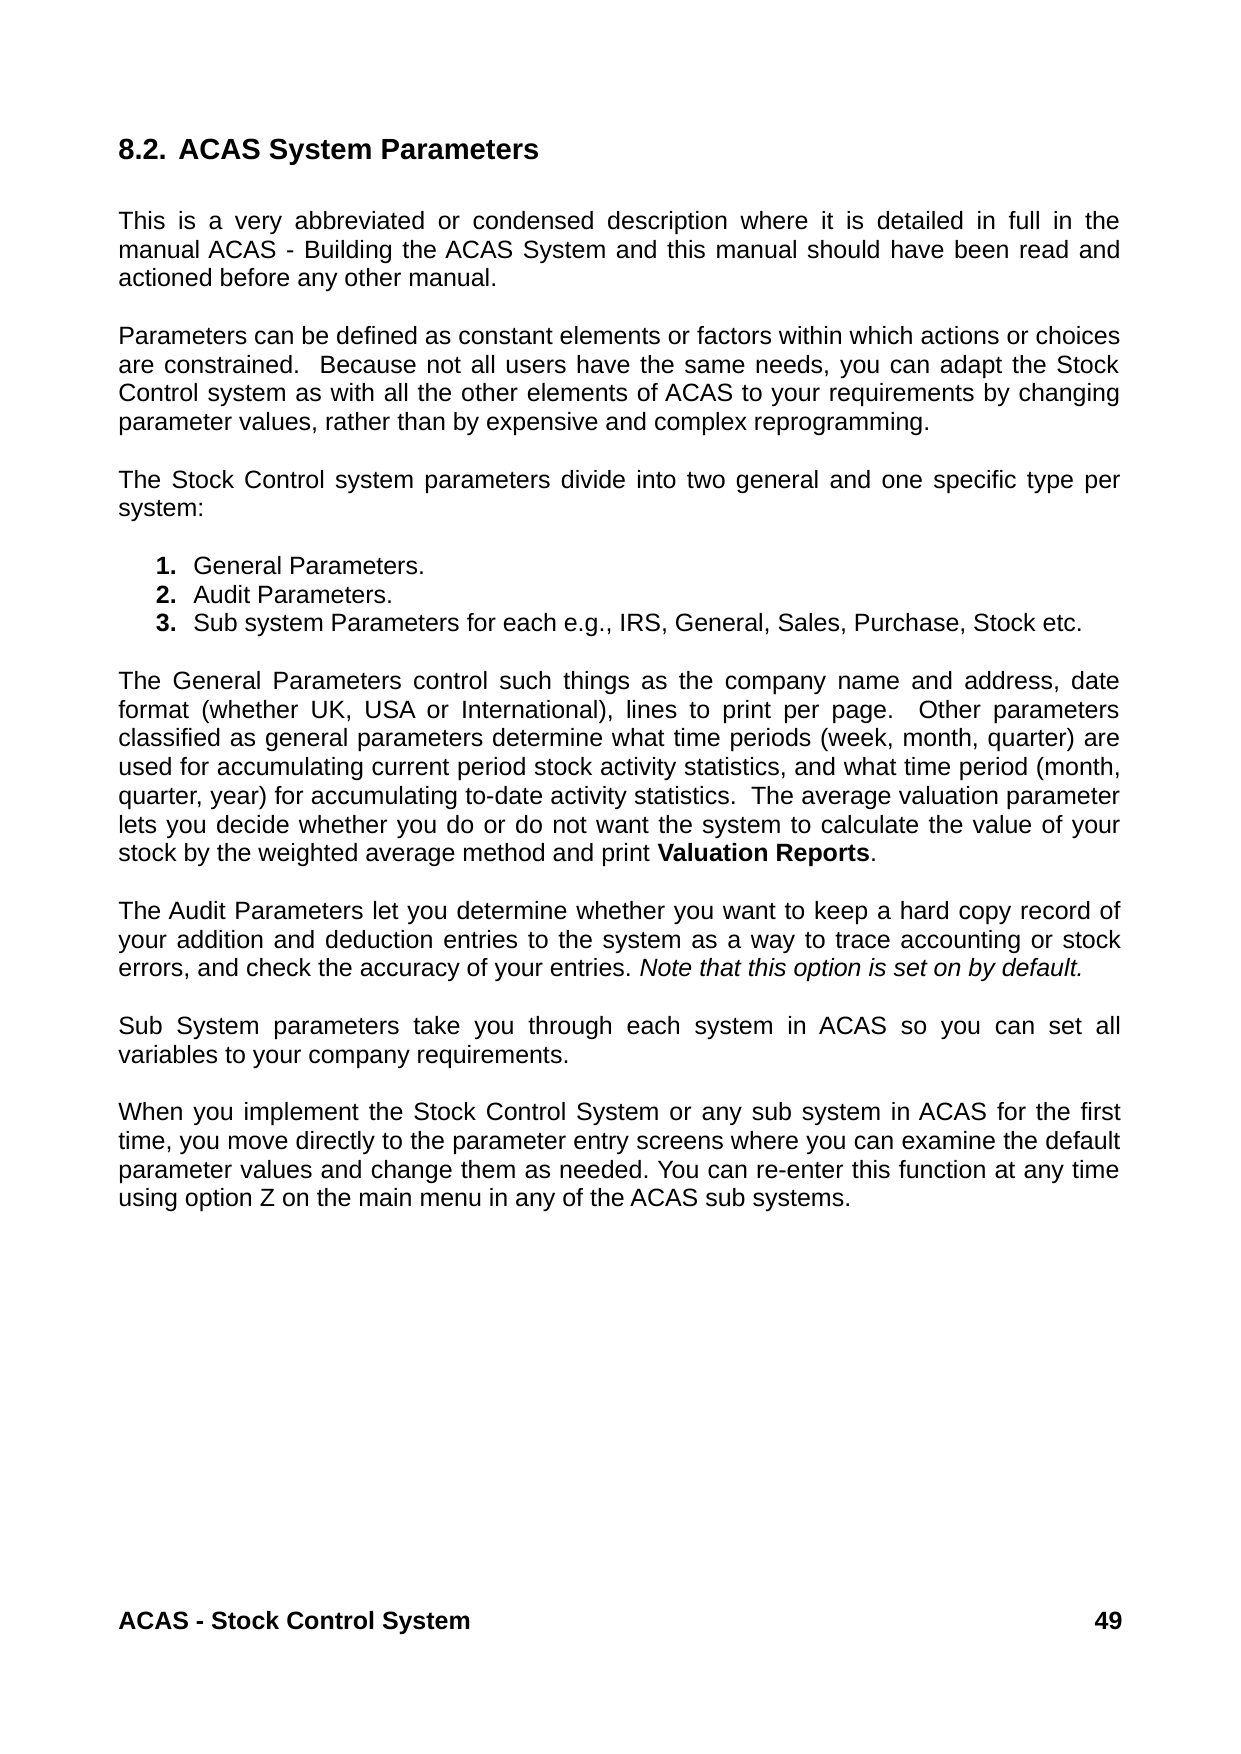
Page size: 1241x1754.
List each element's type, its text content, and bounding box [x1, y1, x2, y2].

text When you implement the Stock Control System or any sub system in ACAS for the first time, you move directly to the parameter entry screens where you can examine the default parameter values and change them as needed. You can re-enter this function at any time using option Z on the main menu in any of the ACAS sub systems. [118, 1097, 1122, 1212]
text This is a very abbreviated or condensed description where it is detailed in full in the manual ACAS - Building the ACAS System and this manual should have been read and actioned before any other manual. [118, 206, 1122, 292]
text The Stock Control system parameters divide into two general and one specific type per system: [118, 465, 1122, 522]
text The Audit Parameters let you determine whether you want to keep a hard copy record of your addition and deduction entries to the system as a way to trace accounting or stock errors, and check the accuracy of your entries. Note that this option is set on by default. [118, 896, 1122, 982]
list General Parameters. [156, 551, 1122, 580]
text Parameters can be defined as constant elements or factors within which actions or choices are constrained. Because not all users have the same needs, you can adapt the Stock Control system as with all the other elements of ACAS to your requirements by changing parameter values, rather than by expensive and complex reprogramming. [118, 321, 1122, 436]
list Audit Parameters. [156, 580, 1122, 608]
